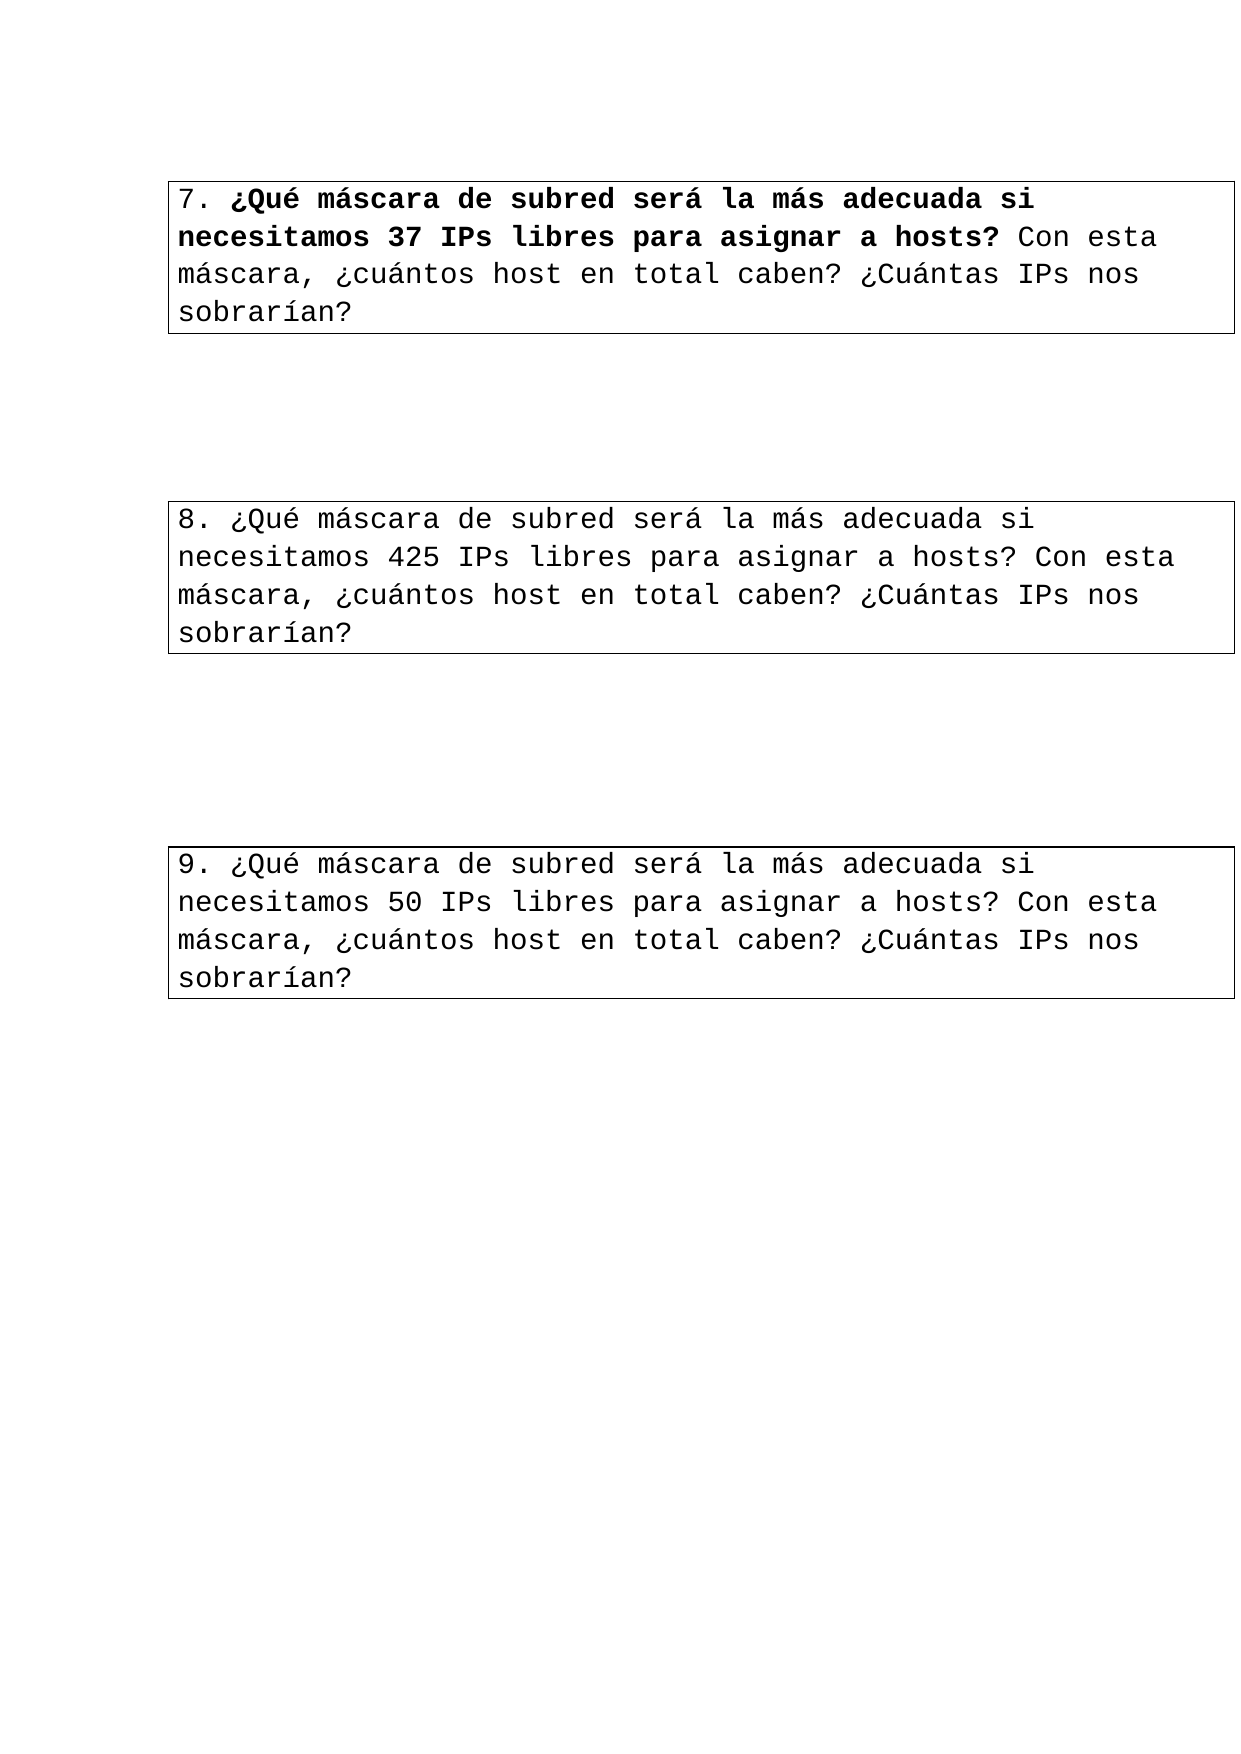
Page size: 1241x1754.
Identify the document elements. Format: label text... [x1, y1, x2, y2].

text 8. ¿Qué máscara de subred será la más adecuada si necesitamos 425 IPs libres para asignar a hosts? Con esta máscara, ¿cuántos host en total caben? ¿Cuántas IPs nos sobrarían? [169, 502, 1234, 653]
text 7. ¿Qué máscara de subred será la más adecuada si necesitamos 37 IPs libres para asignar a hosts? Con esta máscara, ¿cuántos host en total caben? ¿Cuántas IPs nos sobrarían? [169, 182, 1234, 333]
text 9. ¿Qué máscara de subred será la más adecuada si necesitamos 50 IPs libres para asignar a hosts? Con esta máscara, ¿cuántos host en total caben? ¿Cuántas IPs nos sobrarían? [169, 848, 1234, 998]
